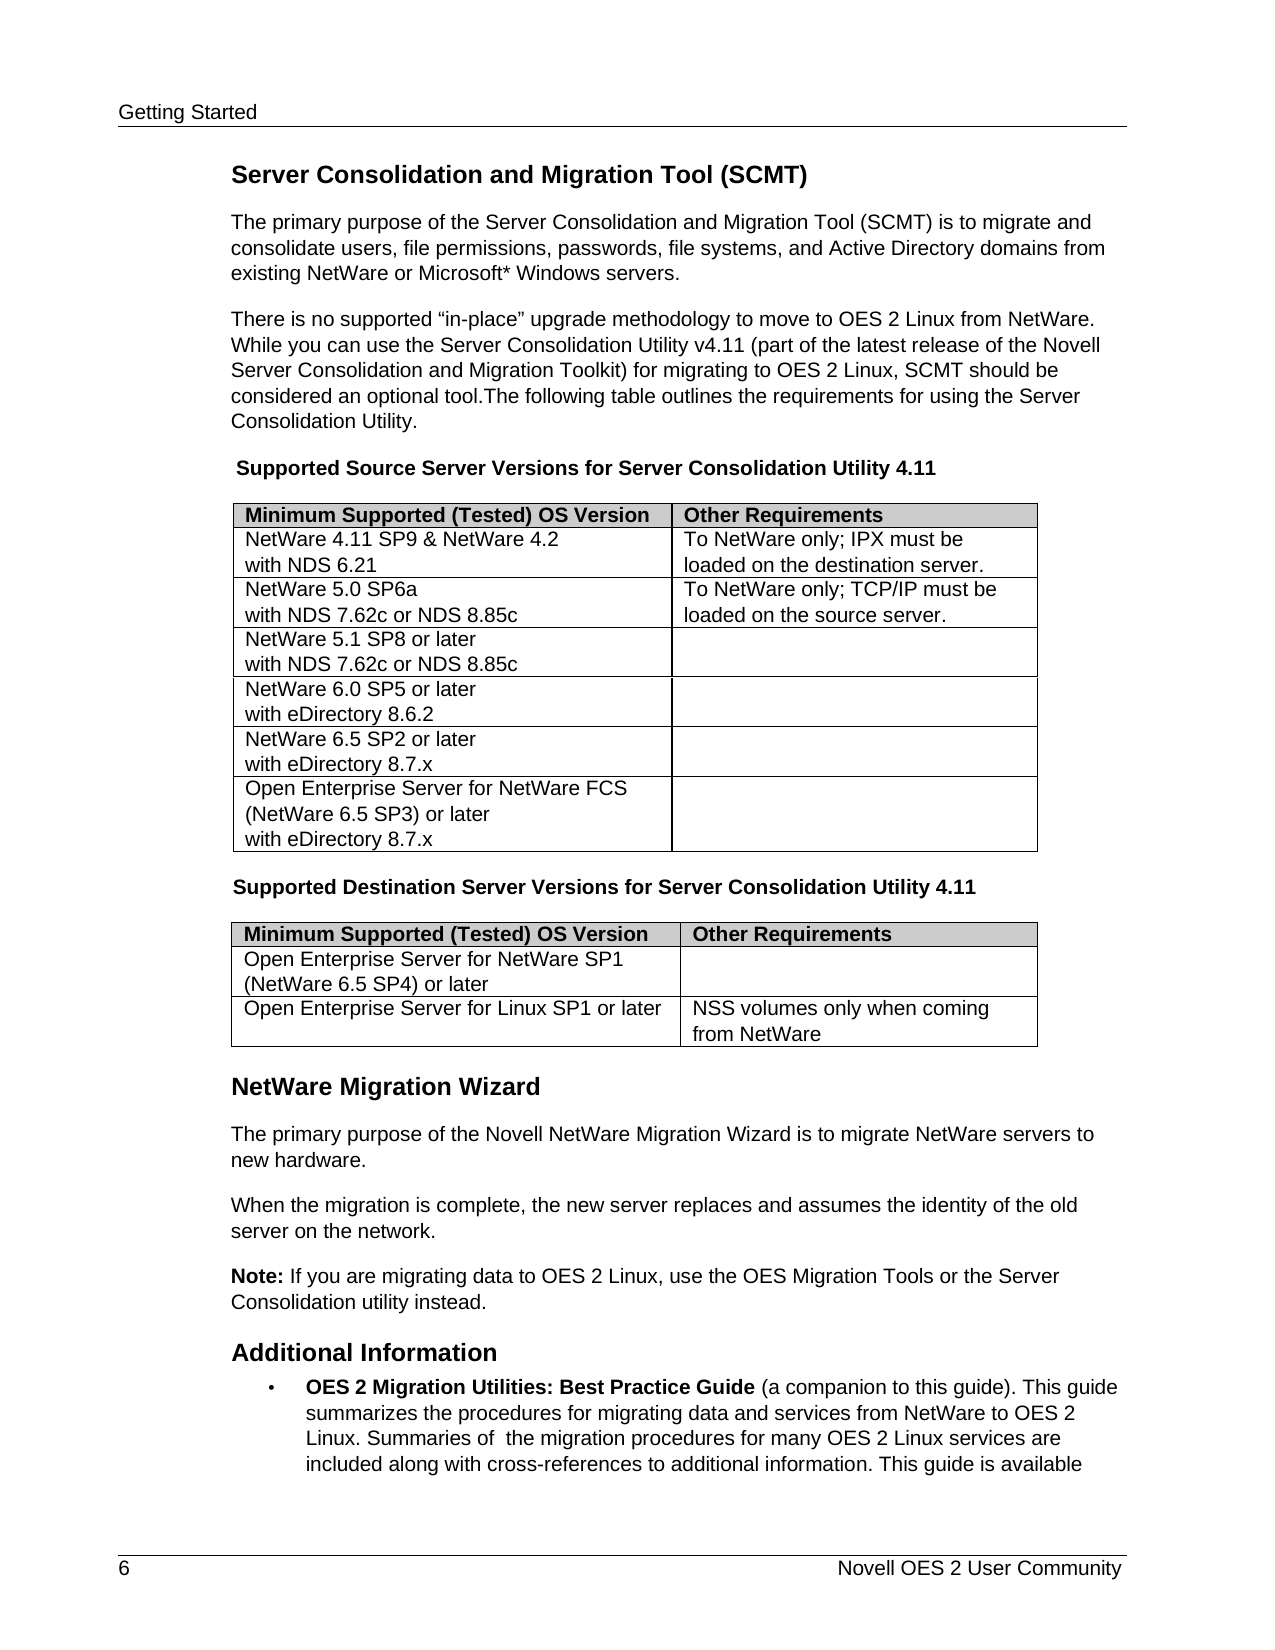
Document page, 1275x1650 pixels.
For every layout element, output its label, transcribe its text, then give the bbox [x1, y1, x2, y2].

table_header Minimum Supported (Tested) OS Version [232, 923, 680, 946]
table_cell NSS volumes only when coming from NetWare [681, 997, 1037, 1046]
table_cell [673, 628, 1037, 676]
text When the migration is complete, the new server replaces and assumes the identity of the old server on the network. [231, 1194, 1127, 1243]
table_cell To NetWare only; TCP/IP must be loaded on the source server. [673, 578, 1037, 627]
table_cell NetWare 6.5 SP2 or later with eDirectory 8.7.x [234, 727, 671, 776]
table_cell NetWare 5.1 SP8 or later with NDS 7.62c or NDS 8.85c [234, 628, 671, 676]
table_cell [673, 727, 1037, 776]
text There is no supported “in-place” upgrade methodology to move to OES 2 Linux from NetWare. While you can use the Server Consolidation Utility v4.11 (part of the latest release of the Novell Server Consolidation and Migration Toolkit) for migrating to OES 2 Linux, SCMT should be considered an optional tool.The following table outlines the requirements for using the Server Consolidation Utility. [231, 308, 1127, 433]
text The primary purpose of the Server Consolidation and Migration Tool (SCMT) is to migrate and consolidate users, file permissions, passwords, file systems, and Active Directory domains from existing NetWare or Microsoft* Windows servers. [231, 211, 1127, 285]
subtitle Additional Information [231, 1339, 1127, 1367]
table_cell Open Enterprise Server for NetWare FCS (NetWare 6.5 SP3) or later with eDirectory 8.7.x [234, 777, 671, 851]
table_cell Open Enterprise Server for Linux SP1 or later [232, 997, 680, 1046]
table_cell [673, 777, 1037, 851]
subtitle Supported Destination Server Versions for Server Consolidation Utility 4.11 [159, 876, 1127, 899]
table_cell Open Enterprise Server for NetWare SP1 (NetWare 6.5 SP4) or later [232, 947, 680, 996]
subtitle Server Consolidation and Migration Tool (SCMT) [231, 161, 1127, 189]
table_cell [673, 678, 1037, 726]
list OES 2 Migration Utilities: Best Practice Guide (a companion to this guide). This guide summarizes the procedures for migrating data and services from NetWare to OES 2 Linux. Summaries of the migration procedures for many OES 2 Linux services are included along with cross-references to additional information. This guide is available [268, 1376, 1127, 1476]
table_header Other Requirements [673, 504, 1037, 527]
table_cell NetWare 6.0 SP5 or later with eDirectory 8.6.2 [234, 678, 671, 726]
table_header Other Requirements [681, 923, 1037, 946]
table_cell NetWare 4.11 SP9 & NetWare 4.2 with NDS 6.21 [234, 528, 671, 577]
subtitle Supported Source Server Versions for Server Consolidation Utility 4.11 [162, 456, 1127, 479]
text Note: If you are migrating data to OES 2 Linux, use the OES Migration Tools or the Server Consolidation utility instead. [231, 1265, 1127, 1314]
table_cell To NetWare only; IPX must be loaded on the destination server. [673, 528, 1037, 577]
table_header Minimum Supported (Tested) OS Version [234, 504, 671, 527]
table_cell [681, 947, 1037, 996]
subtitle NetWare Migration Wizard [231, 1072, 1127, 1100]
text The primary purpose of the Novell NetWare Migration Wizard is to migrate NetWare servers to new hardware. [231, 1123, 1127, 1171]
table_cell NetWare 5.0 SP6a with NDS 7.62c or NDS 8.85c [234, 578, 671, 627]
